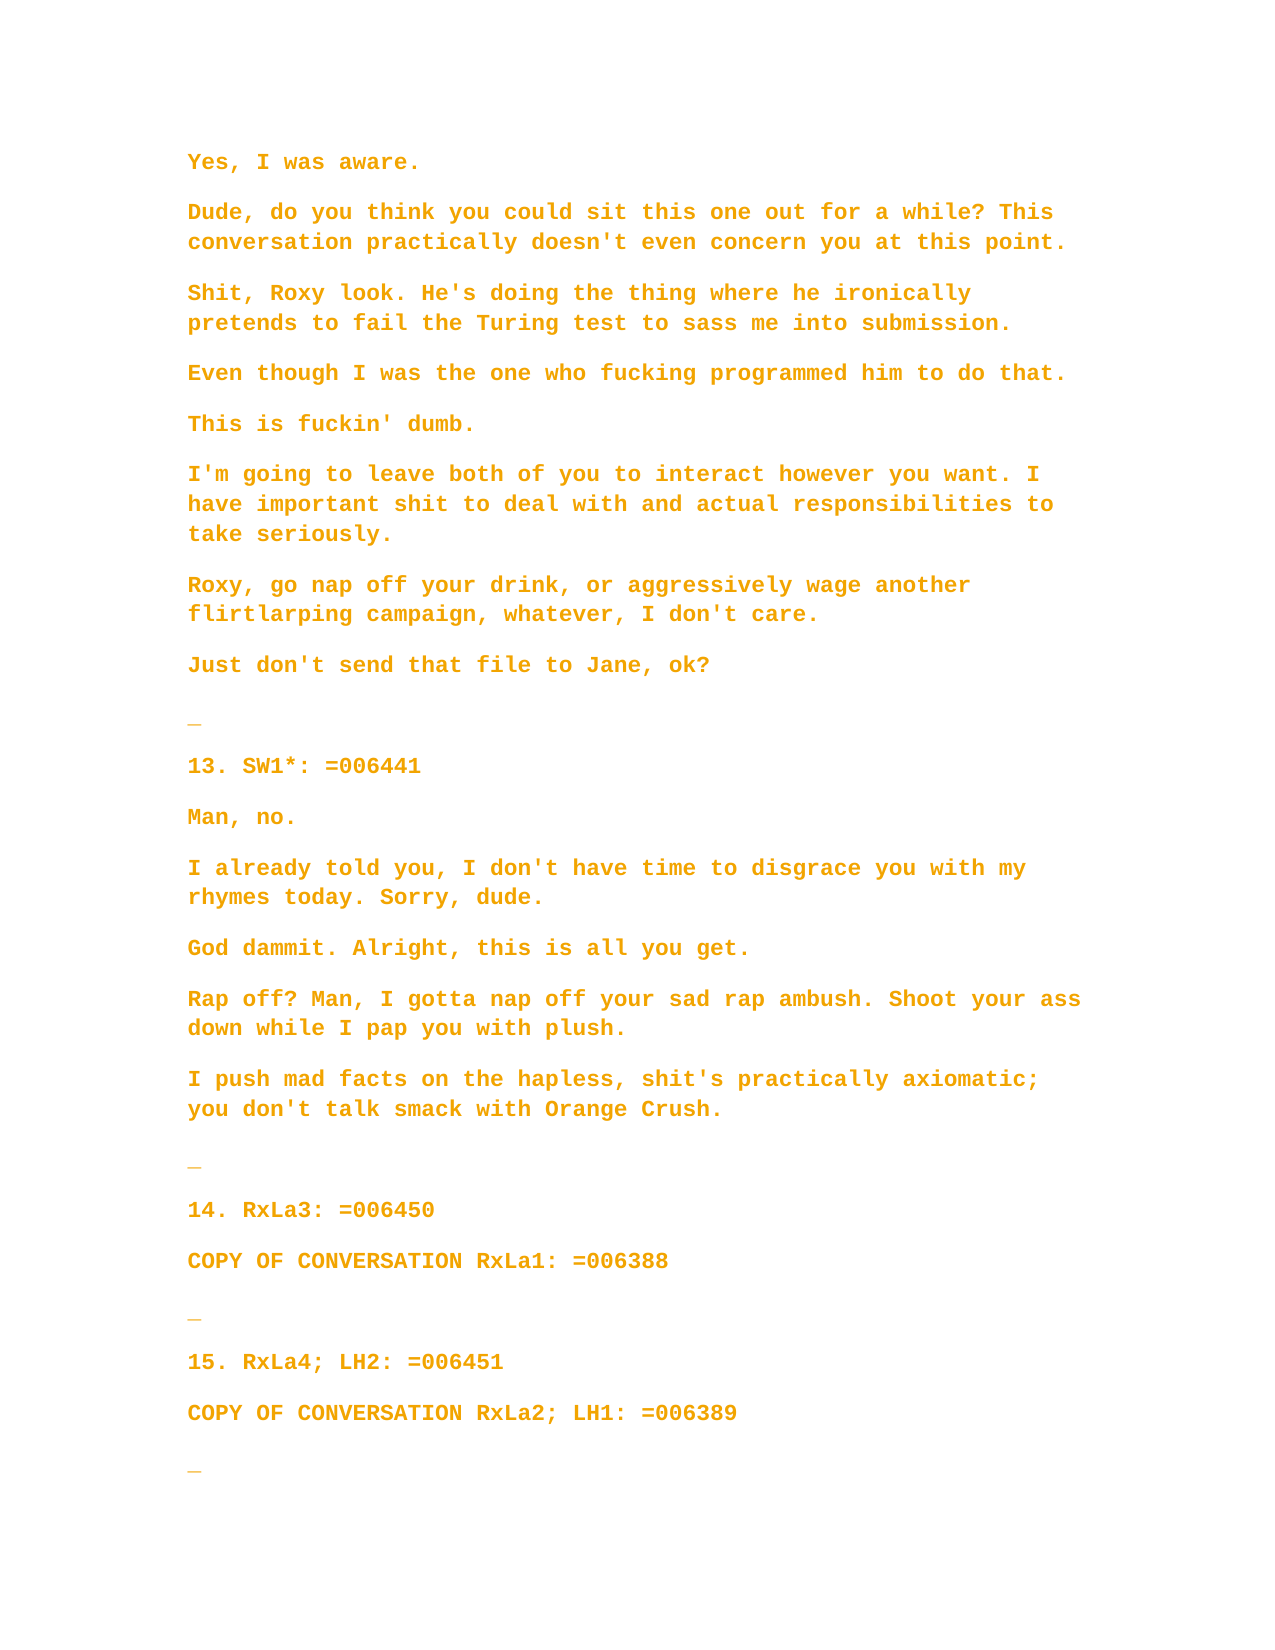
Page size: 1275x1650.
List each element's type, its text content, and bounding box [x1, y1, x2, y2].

text COPY OF CONVERSATION RxLa1: =006388 [187, 1249, 1087, 1275]
text Just don't send that file to Jane, ok? [187, 653, 1087, 679]
text I push mad facts on the hapless, shit's practically axiomatic; you don't talk smack with Orange Crush. [187, 1067, 1087, 1123]
text Even though I was the one who fucking programmed him to do that. [187, 361, 1087, 387]
text Man, no. [187, 805, 1087, 831]
text Yes, I was aware. [187, 150, 1087, 176]
text I already told you, I don't have time to disgrace you with my rhymes today. Sorry, dude. [187, 856, 1087, 912]
text I'm going to leave both of you to interact however you want. I have important shit to deal with and actual responsibilities to take seriously. [187, 463, 1087, 548]
text 15. RxLa4; LH2: =006451 [187, 1350, 1087, 1376]
text Dude, do you think you could sit this one out for a while? This conversation practically doesn't even concern you at this point. [187, 201, 1087, 256]
text 13. SW1*: =006441 [187, 754, 1087, 781]
text Rap off? Man, I gotta nap off your sad rap ambush. Shoot your ass down while I pap you with plush. [187, 987, 1087, 1043]
text 14. RxLa3: =006450 [187, 1198, 1087, 1224]
text _ [187, 1299, 1087, 1326]
text COPY OF CONVERSATION RxLa2; LH1: =006389 [187, 1401, 1087, 1427]
text _ [187, 1451, 1087, 1477]
text This is fuckin' dumb. [187, 412, 1087, 438]
text _ [187, 1148, 1087, 1174]
text Shit, Roxy look. He's doing the thing where he ironically pretends to fail the Turing test to sass me into submission. [187, 281, 1087, 337]
text _ [187, 704, 1087, 730]
text Roxy, go nap off your drink, or aggressively wage another flirtlarping campaign, whatever, I don't care. [187, 573, 1087, 629]
text God dammit. Alright, this is all you get. [187, 936, 1087, 962]
